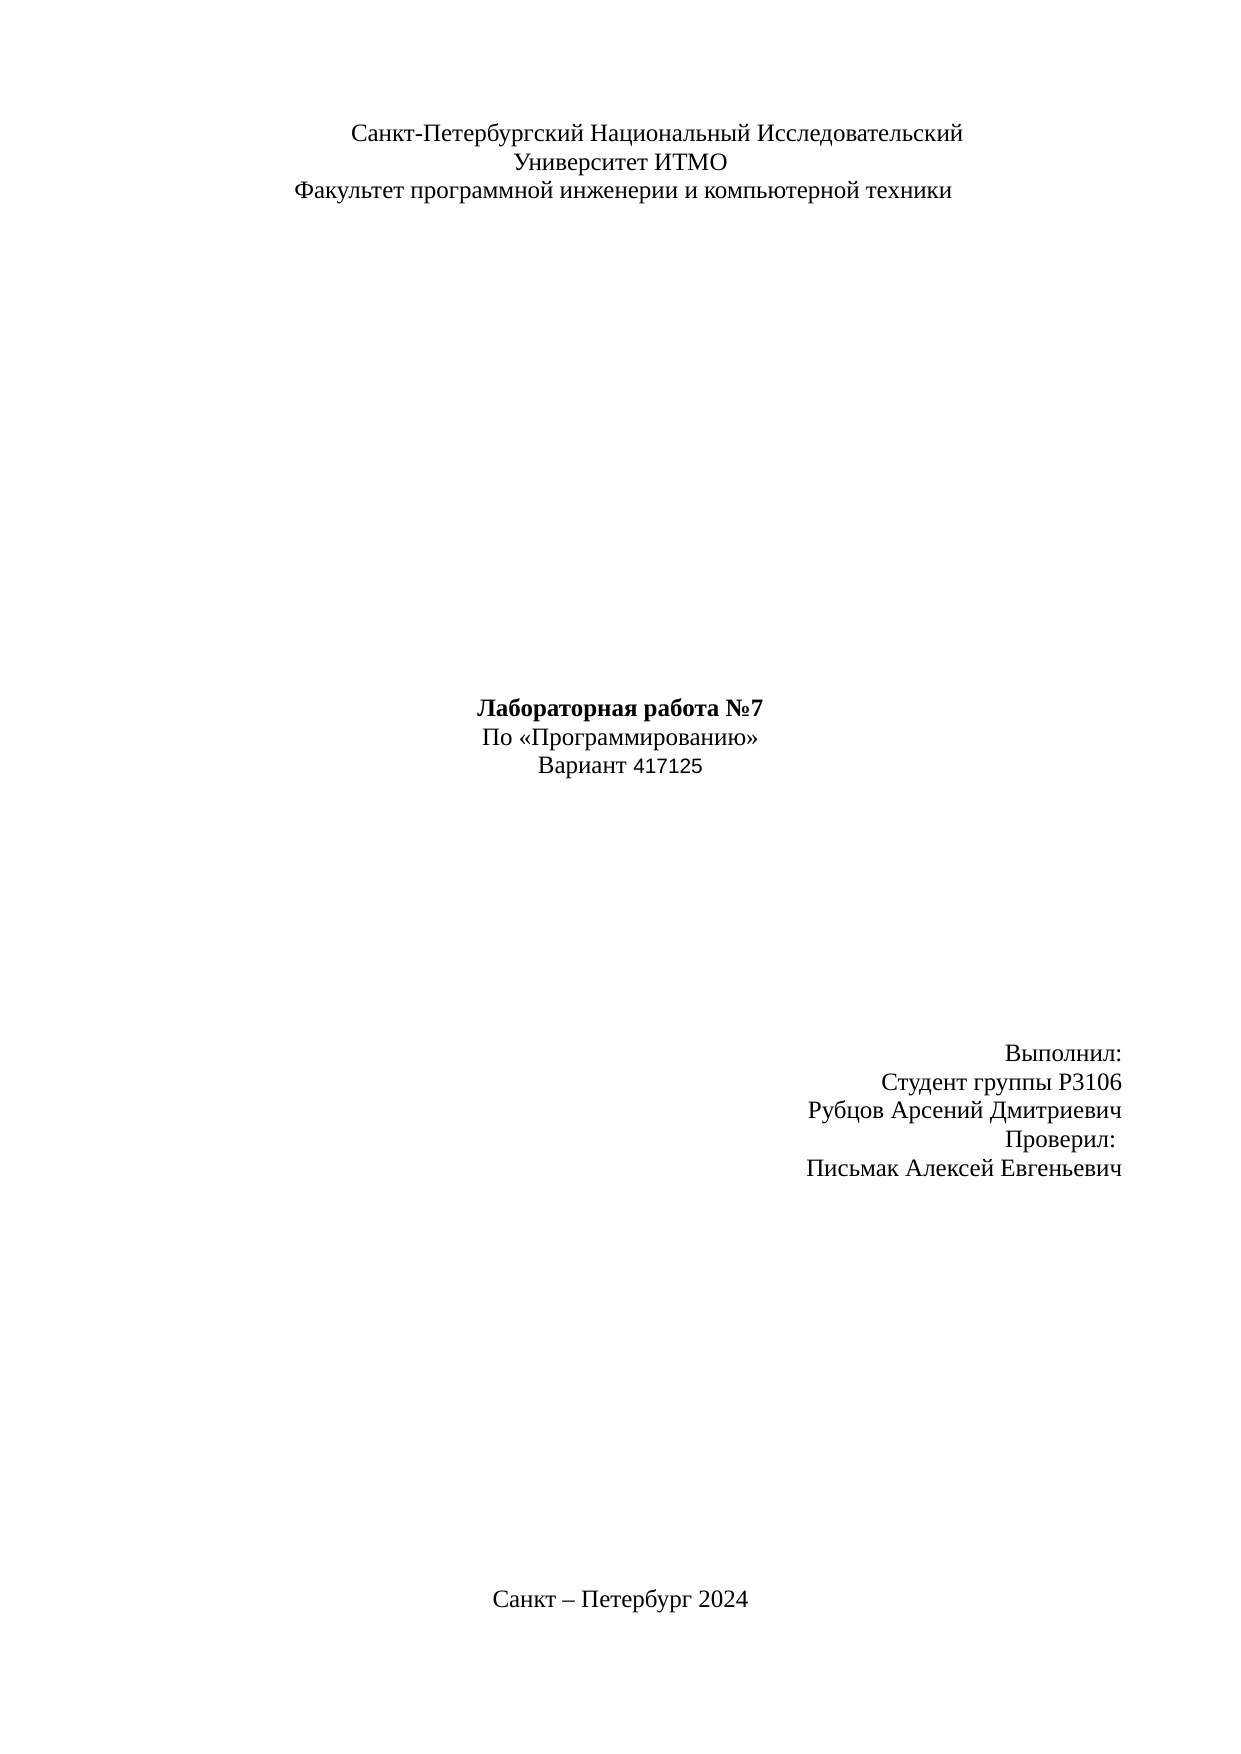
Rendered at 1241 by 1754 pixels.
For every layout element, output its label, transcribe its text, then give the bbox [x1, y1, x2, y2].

text Факультет программной инженерии и компьютерной техники [118, 176, 1122, 204]
text Студент группы P3106 [118, 1067, 1122, 1096]
text Вариант 417125 [118, 751, 1122, 779]
text Рубцов Арсений Дмитриевич [118, 1096, 1122, 1124]
text Университет ИТМО [118, 147, 1122, 176]
text Проверил: [118, 1124, 1122, 1153]
text Выполнил: [118, 1038, 1122, 1067]
text Санкт-Петербургский Национальный Исследовательский [118, 118, 1122, 147]
text Лабораторная работа №7 [118, 693, 1122, 722]
text Письмак Алексей Евгеньевич [118, 1153, 1122, 1182]
text Санкт – Петербург 2024 [118, 1584, 1122, 1613]
text По «Программированию» [118, 722, 1122, 751]
